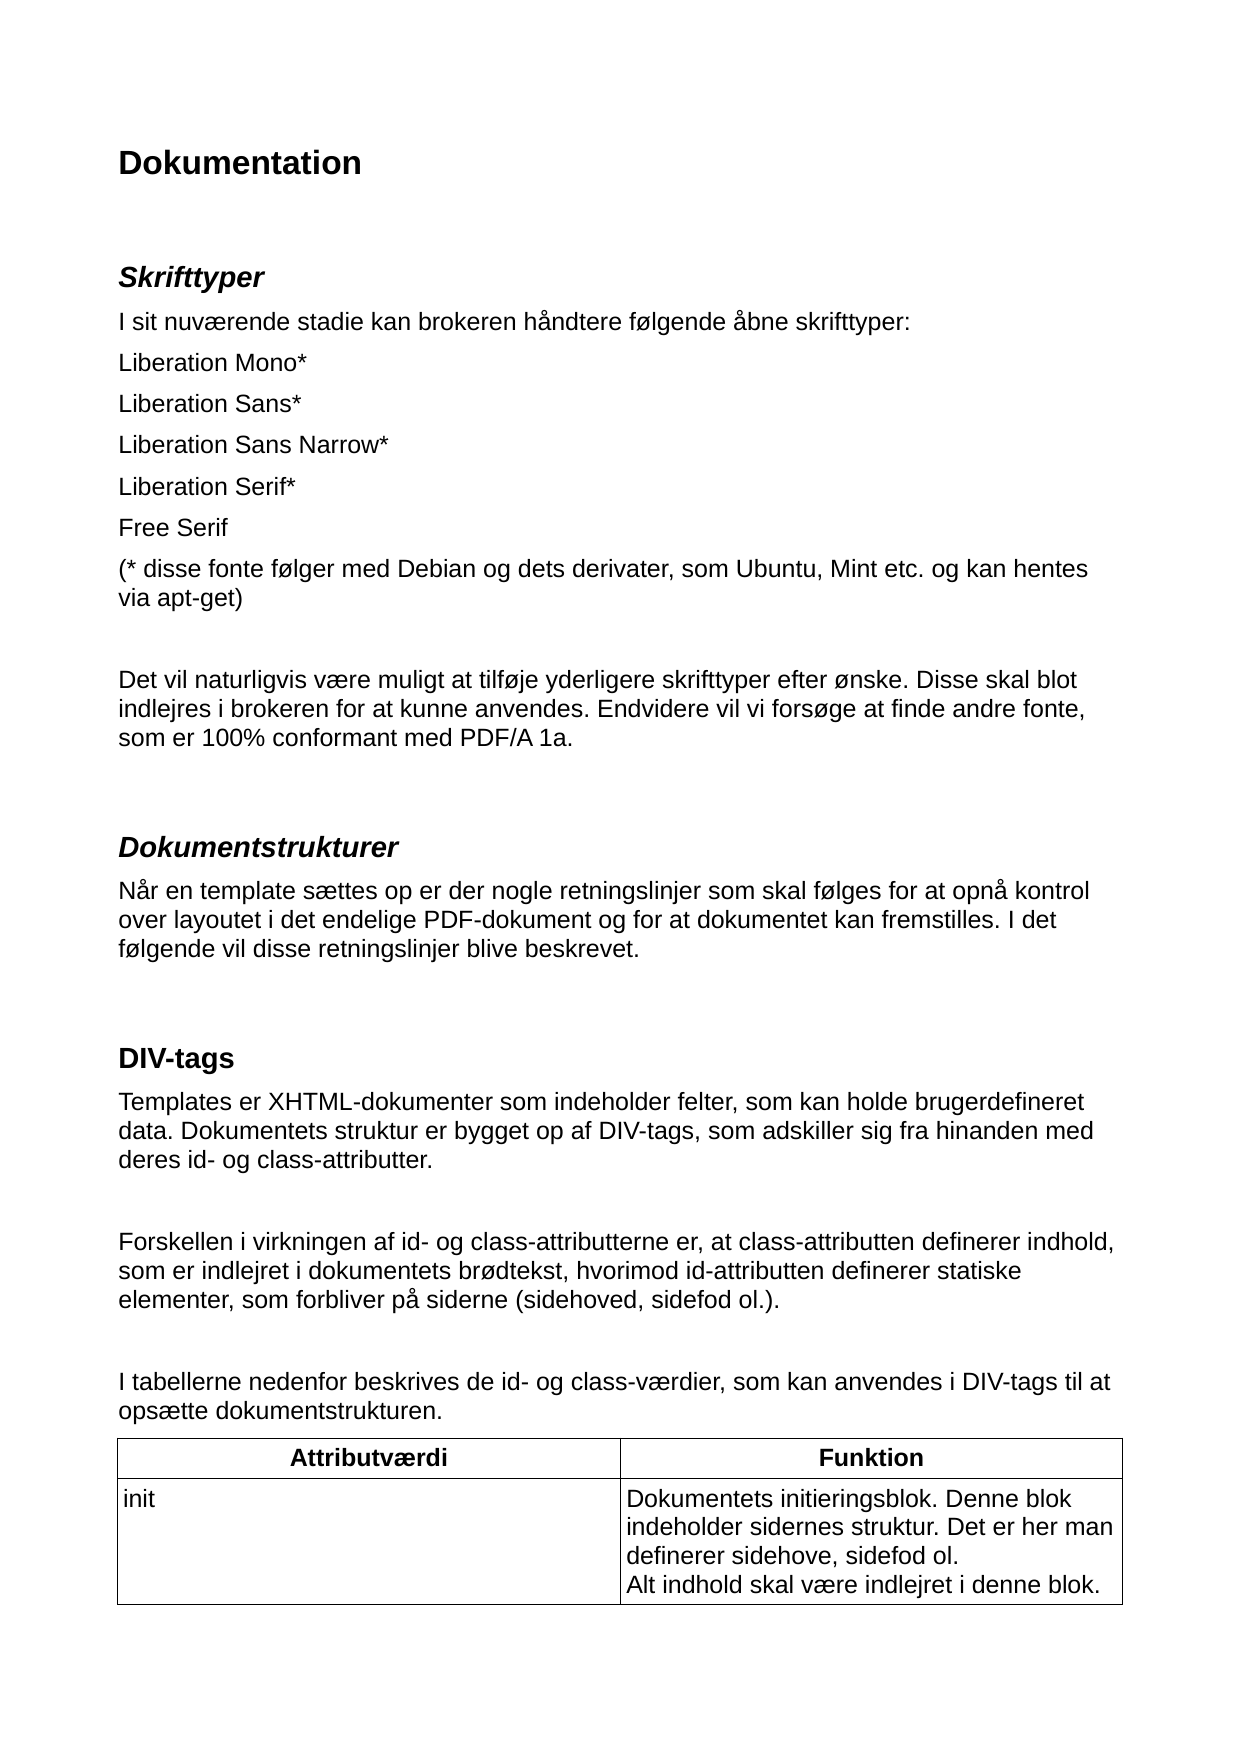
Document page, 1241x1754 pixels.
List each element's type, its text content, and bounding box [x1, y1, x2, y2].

table_cell Dokumentets initieringsblok. Denne blok indeholder sidernes struktur. Det er her man definerer sidehove, sidefod ol. Alt indhold skal være indlejret i denne blok. [621, 1479, 1122, 1604]
text Liberation Mono* [118, 348, 1122, 377]
text I tabellerne nedenfor beskrives de id- og class-værdier, som kan anvendes i DIV-tags til at opsætte dokumentstrukturen. [118, 1367, 1122, 1425]
text I sit nuværende stadie kan brokeren håndtere følgende åbne skrifttyper: [118, 307, 1122, 335]
text Det vil naturligvis være muligt at tilføje yderligere skrifttyper efter ønske. Disse skal blot indlejres i brokeren for at kunne anvendes. Endvidere vil vi forsøge at finde andre fonte, som er 100% conformant med PDF/A 1a. [118, 665, 1122, 752]
text Templates er XHTML-dokumenter som indeholder felter, som kan holde brugerdefineret data. Dokumentets struktur er bygget op af DIV-tags, som adskiller sig fra hinanden med deres id- og class-attributter. [118, 1087, 1122, 1174]
table_cell init [118, 1479, 620, 1604]
text Liberation Sans* [118, 389, 1122, 418]
subtitle DIV-tags [118, 1041, 1122, 1075]
subtitle Skrifttyper [118, 261, 1122, 294]
text Free Serif [118, 513, 1122, 542]
subtitle Dokumentation [118, 143, 1122, 182]
text Liberation Sans Narrow* [118, 430, 1122, 459]
text Forskellen i virkningen af id- og class-attributterne er, at class-attributten definerer indhold, som er indlejret i dokumentets brødtekst, hvorimod id-attributten definerer statiske elementer, som forbliver på siderne (sidehoved, sidefod ol.). [118, 1227, 1122, 1314]
text Liberation Serif* [118, 472, 1122, 500]
table_header Funktion [621, 1439, 1122, 1478]
subtitle Dokumentstrukturer [118, 830, 1122, 864]
table_header Attributværdi [118, 1439, 620, 1478]
text Når en template sættes op er der nogle retningslinjer som skal følges for at opnå kontrol over layoutet i det endelige PDF-dokument og for at dokumentet kan fremstilles. I det følgende vil disse retningslinjer blive beskrevet. [118, 876, 1122, 963]
text (* disse fonte følger med Debian og dets derivater, som Ubuntu, Mint etc. og kan hentes via apt-get) [118, 554, 1122, 612]
